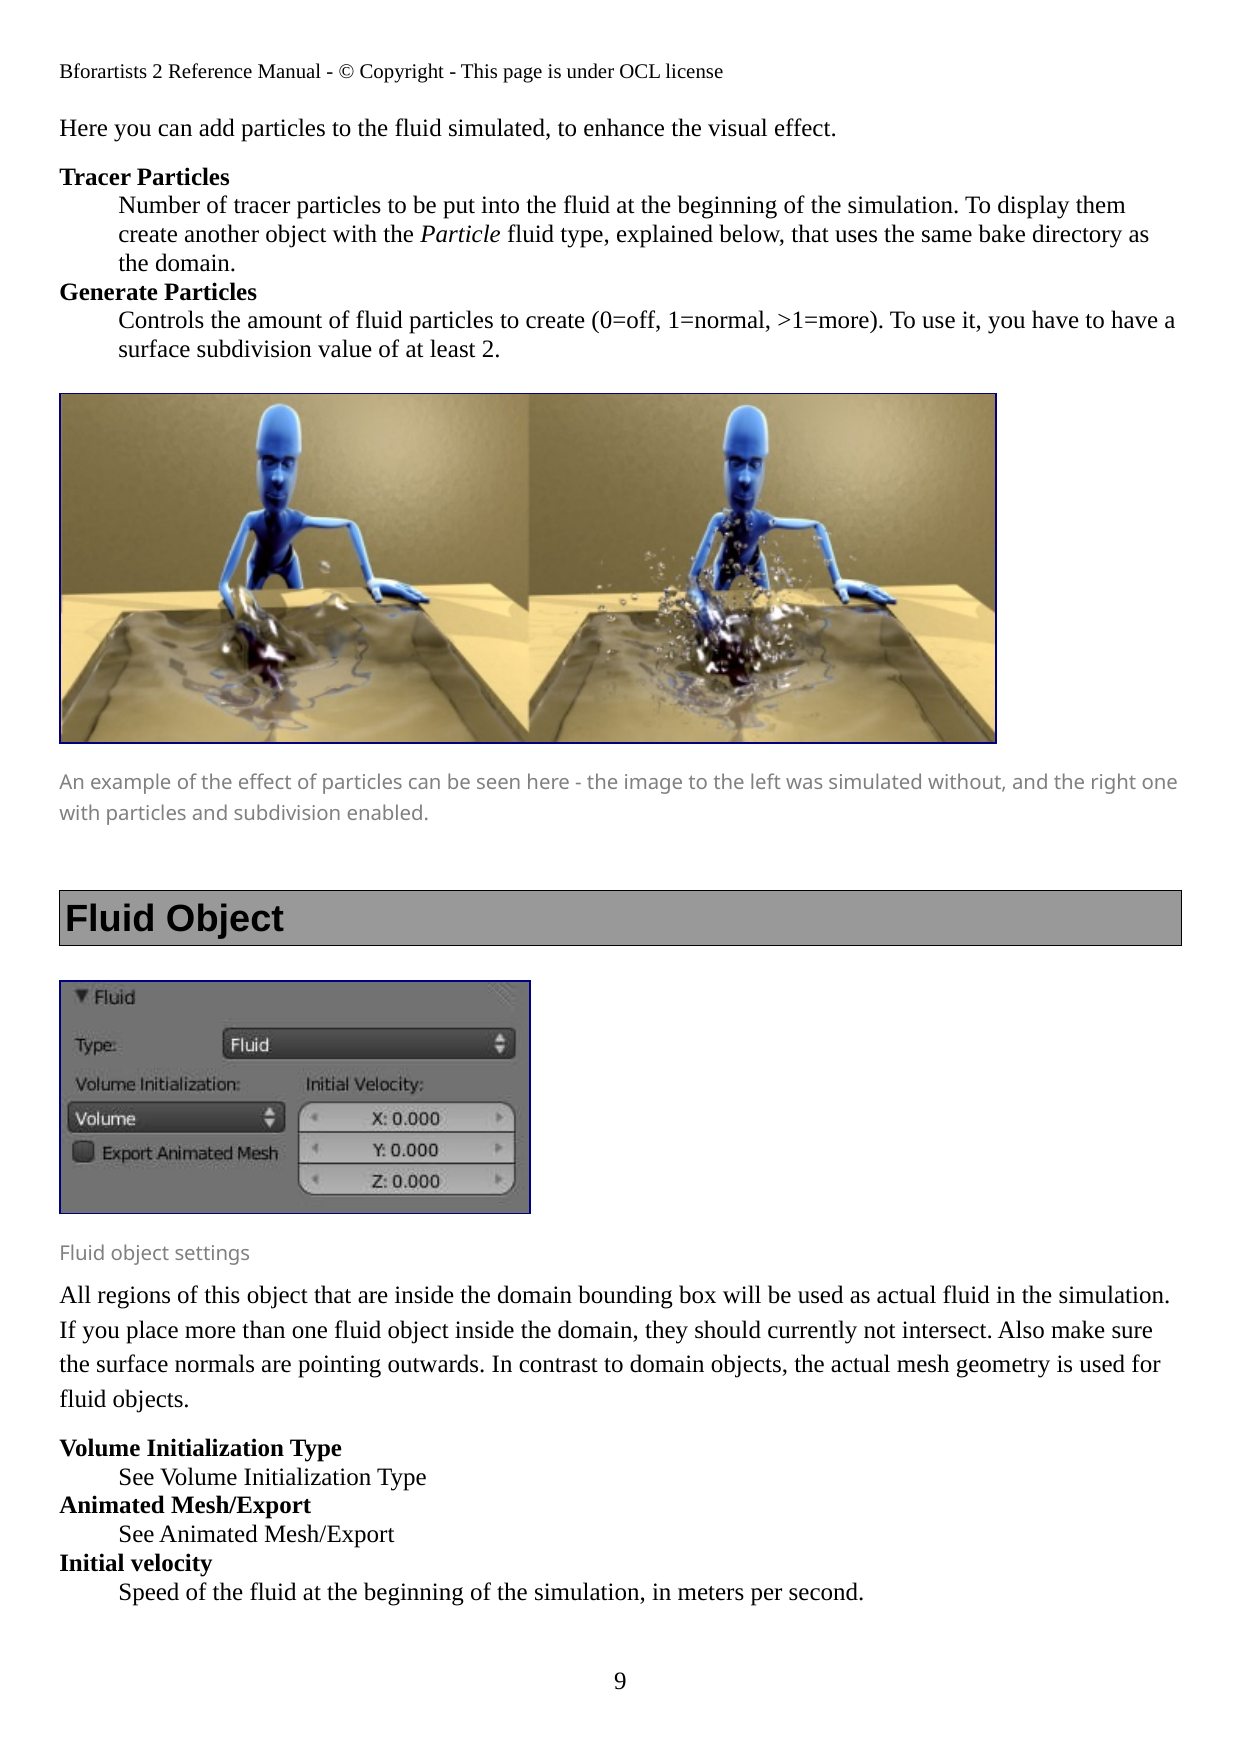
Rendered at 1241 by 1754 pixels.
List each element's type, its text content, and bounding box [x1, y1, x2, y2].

subtitle Animated Mesh/Export [59, 1491, 1181, 1519]
table_header Fluid Object [60, 891, 1181, 945]
list Number of tracer particles to be put into the fluid at the beginning of the simulation. To display them create another object with the Particle fluid type, explained below, that uses the same bake directory as the domain. [118, 190, 1181, 277]
list See Animated Mesh/Export [118, 1519, 1181, 1548]
list Controls the amount of fluid particles to create (0=off, 1=normal, >1=more). To use it, you have to have a surface subdivision value of at least 2. [118, 305, 1181, 363]
picture [61, 982, 529, 1213]
list See Volume Initialization Type [118, 1462, 1181, 1491]
text Here you can add particles to the fluid simulated, to enhance the visual effect. [59, 113, 1181, 141]
subtitle Generate Particles [59, 277, 1181, 305]
text All regions of this object that are inside the domain bounding box will be used as actual fluid in the simulation. If you place more than one fluid object inside the domain, they should currently not intersect. Also make sure the surface normals are pointing outwards. In contrast to domain objects, the actual mesh geometry is used for fluid objects. [59, 1281, 1181, 1413]
text Fluid object settings [59, 1235, 1181, 1266]
subtitle Volume Initialization Type [59, 1433, 1181, 1462]
picture [61, 394, 995, 742]
list Speed of the fluid at the beginning of the simulation, in meters per second. [118, 1577, 1181, 1606]
subtitle Initial velocity [59, 1548, 1181, 1577]
subtitle Tracer Particles [59, 162, 1181, 190]
text An example of the effect of particles can be seen here - the image to the left was simulated without, and the right one with particles and subdivision enabled. [59, 764, 1181, 827]
